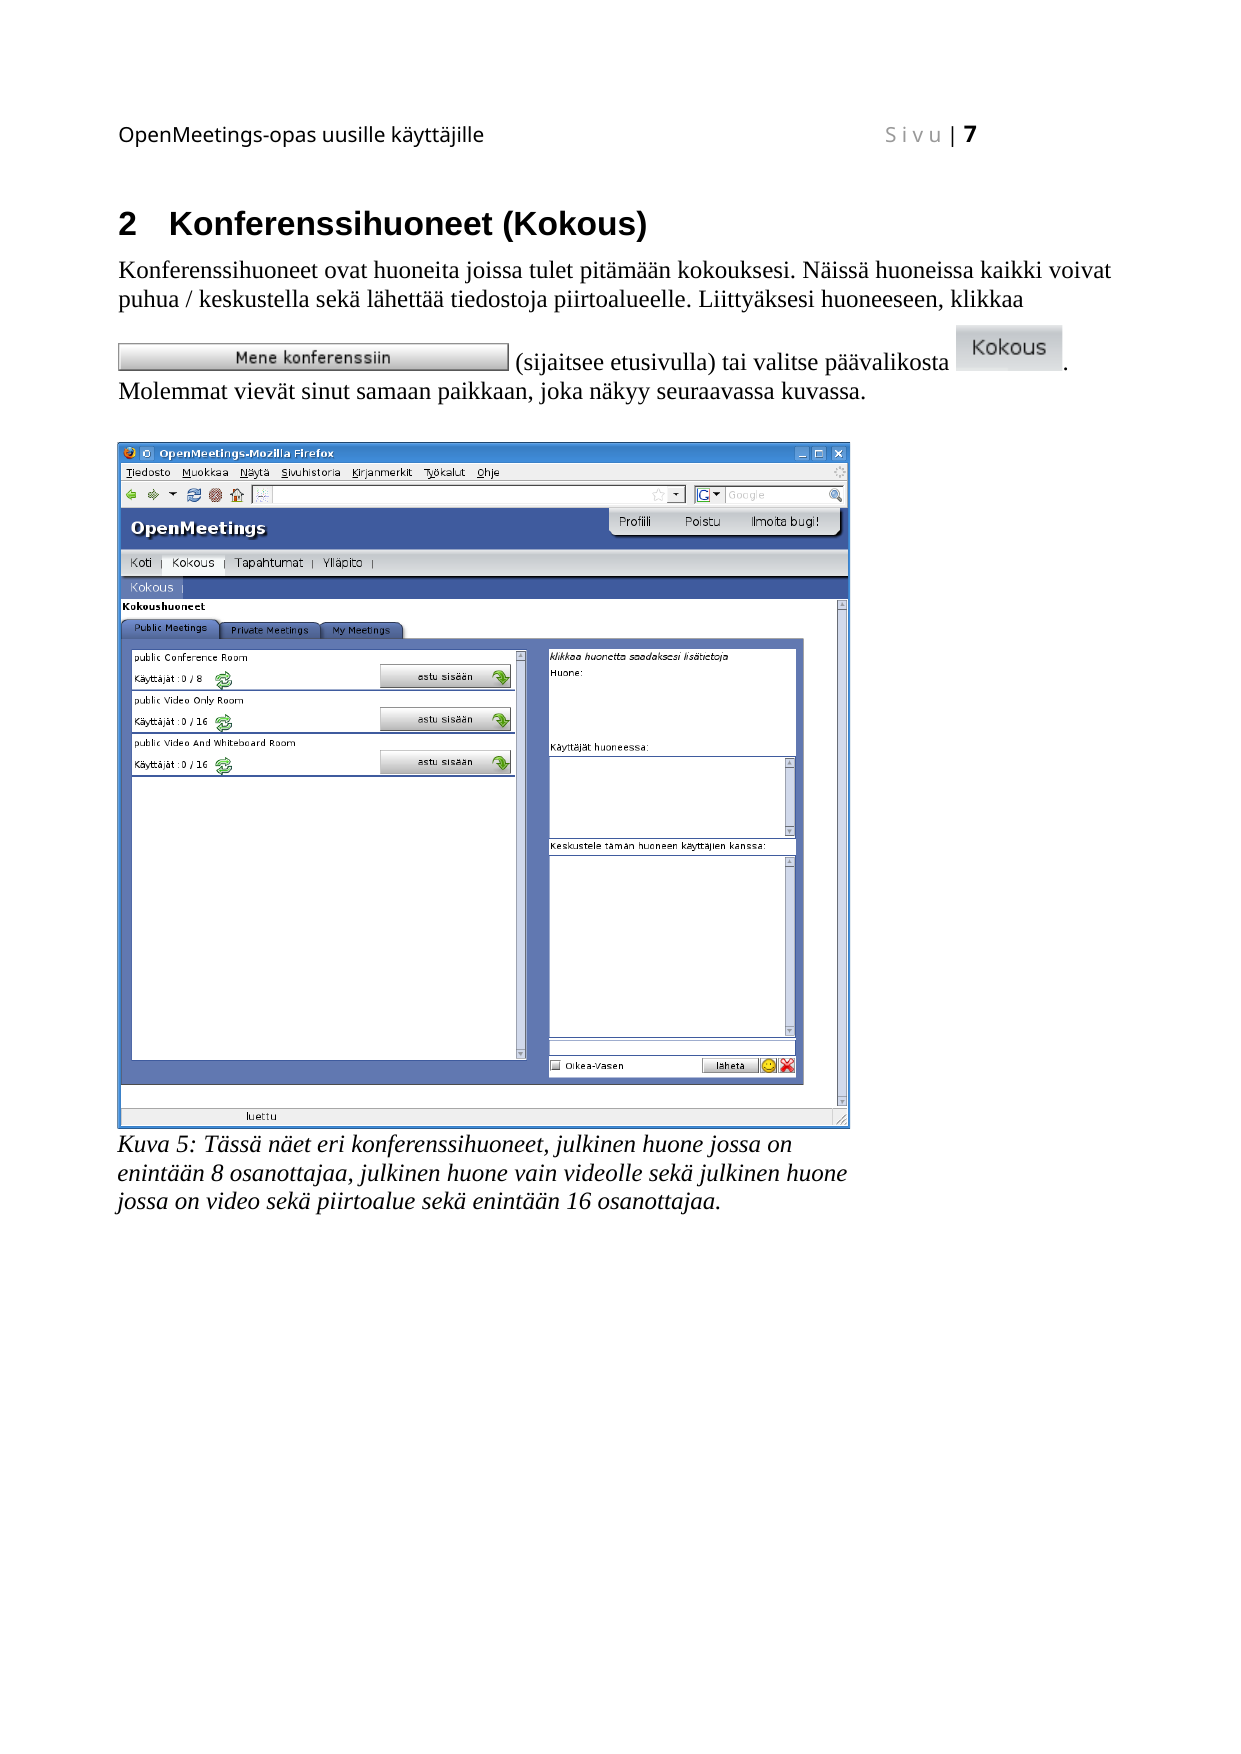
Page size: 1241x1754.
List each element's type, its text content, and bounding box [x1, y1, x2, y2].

picture [118, 343, 509, 371]
text Kuva 5: Tässä näet eri konferenssihuoneet, julkinen huone jossa on enintään 8 osanottajaa, julkinen huone vain videolle sekä julkinen huone jossa on video sekä piirtoalue sekä enintään 16 osanottajaa. [117, 1129, 850, 1215]
text Konferenssihuoneet ovat huoneita joissa tulet pitämään kokouksesi. Näissä huoneissa kaikki voivat puhua / keskustella sekä lähettää tiedostoja piirtoalueelle. Liittyäksesi huoneeseen, klikkaa [118, 255, 1122, 312]
subtitle Konferenssihuoneet (Kokous) [118, 204, 1122, 242]
picture [117, 442, 851, 1129]
picture [956, 325, 1063, 371]
text (sijaitsee etusivulla) tai valitse päävalikosta . Molemmat vievät sinut samaan paikkaan, joka näkyy seuraavassa kuvassa. [118, 325, 1122, 405]
